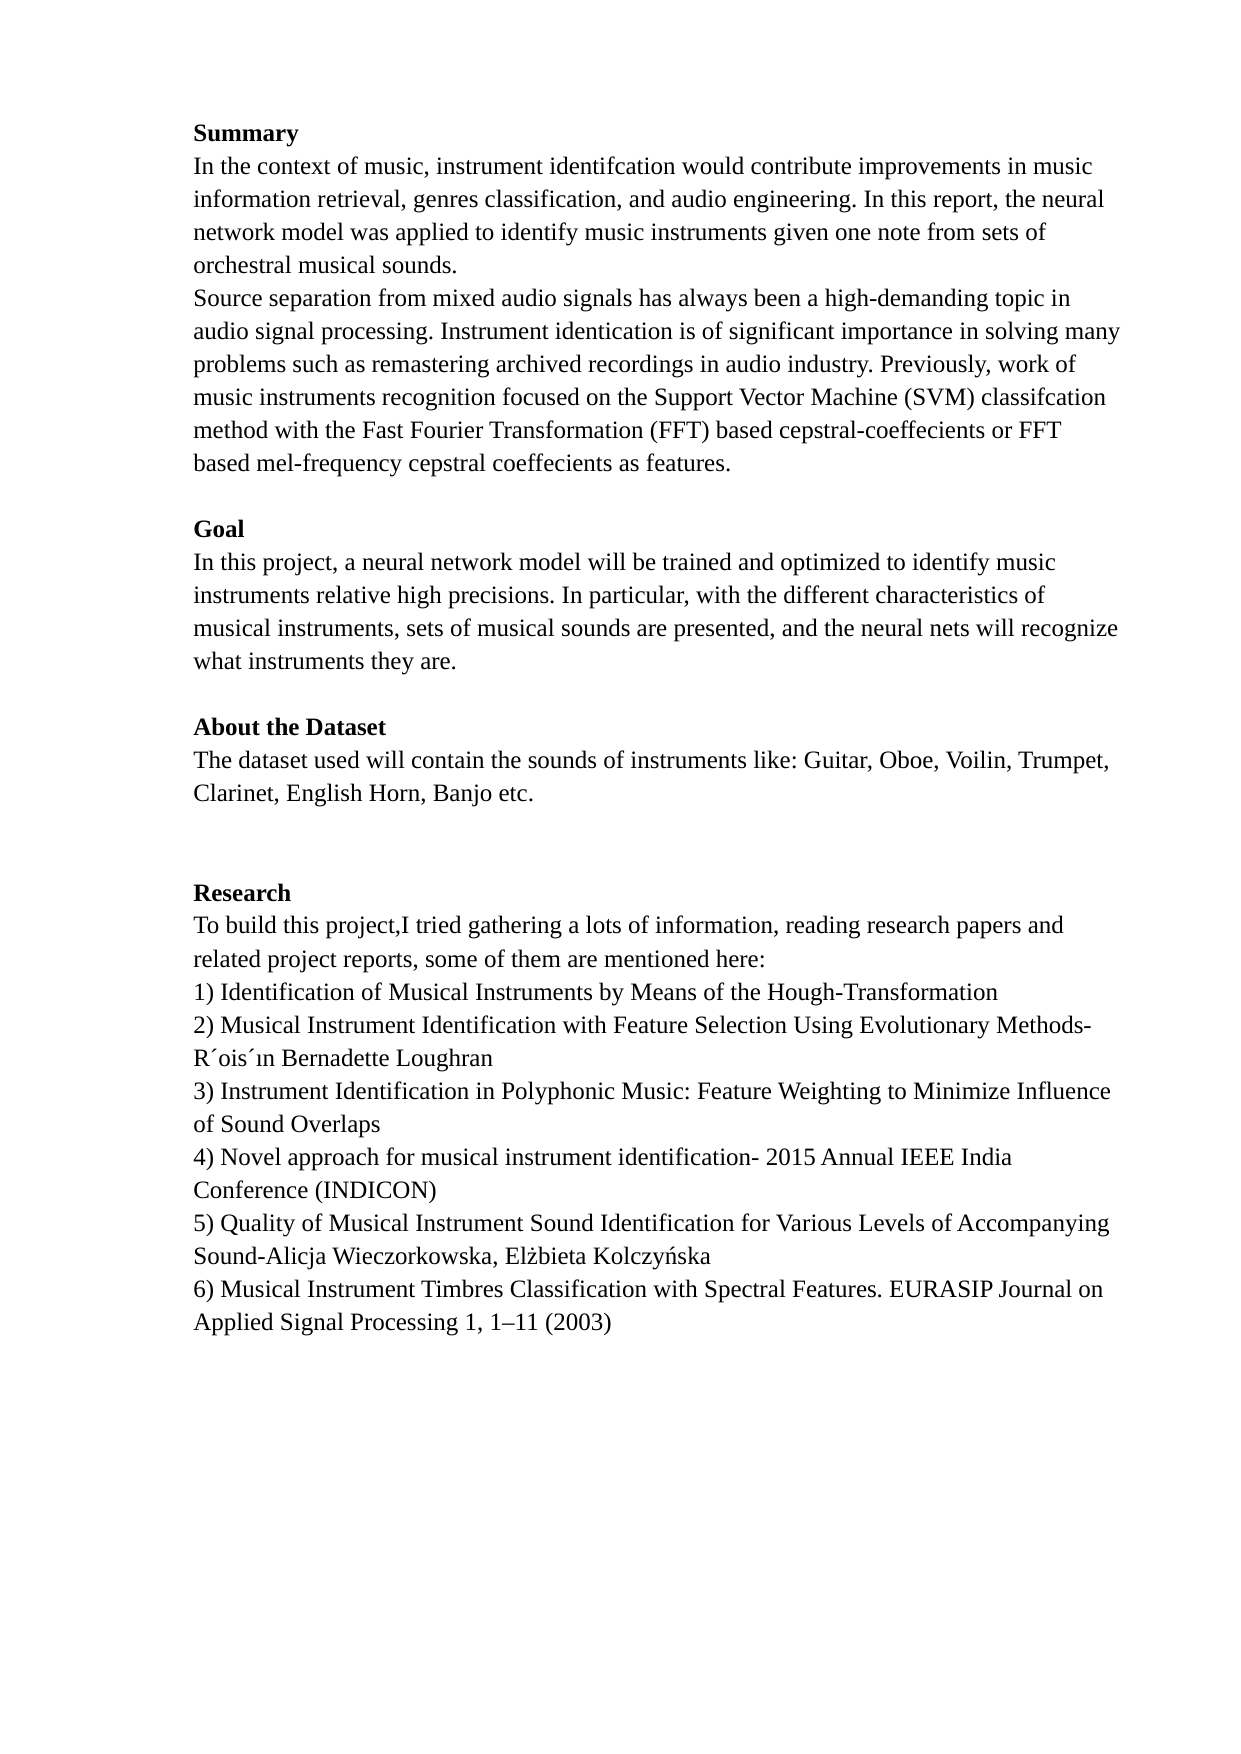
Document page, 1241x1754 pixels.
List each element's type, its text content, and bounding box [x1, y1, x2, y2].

list To build this project,I tried gathering a lots of information, reading research papers and related project reports, some of them are mentioned here: [193, 911, 1122, 972]
list 2) Musical Instrument Identification with Feature Selection Using Evolutionary Methods- [193, 1010, 1122, 1038]
list 6) Musical Instrument Timbres Classification with Spectral Features. EURASIP Journal on Applied Signal Processing 1, 1–11 (2003) [193, 1274, 1122, 1336]
list Summary [193, 118, 1122, 147]
list 4) Novel approach for musical instrument identification- 2015 Annual IEEE India Conference (INDICON) [193, 1142, 1122, 1203]
list About the Dataset [193, 712, 1122, 741]
list In this project, a neural network model will be trained and optimized to identify music [193, 547, 1122, 576]
list 5) Quality of Musical Instrument Sound Identification for Various Levels of Accompanying Sound-Alicja Wieczorkowska, Elżbieta Kolczyńska [193, 1208, 1122, 1269]
list 3) Instrument Identification in Polyphonic Music: Feature Weighting to Minimize Influence of Sound Overlaps [193, 1076, 1122, 1137]
list Source separation from mixed audio signals has always been a high-demanding topic in audio signal processing. Instrument identication is of significant importance in solving many problems such as remastering archived recordings in audio industry. Previously, work of music instruments recognition focused on the Support Vector Machine (SVM) classifcation method with the Fast Fourier Transformation (FFT) based cepstral-coeffecients or FFT based mel-frequency cepstral coeffecients as features. [193, 283, 1122, 477]
list R´ois´ın Bernadette Loughran [193, 1043, 1122, 1071]
list instruments relative high precisions. In particular, with the different characteristics of musical instruments, sets of musical sounds are presented, and the neural nets will recognize what instruments they are. [193, 580, 1122, 675]
list In the context of music, instrument identifcation would contribute improvements in music information retrieval, genres classification, and audio engineering. In this report, the neural network model was applied to identify music instruments given one note from sets of orchestral musical sounds. [193, 151, 1122, 279]
list The dataset used will contain the sounds of instruments like: Guitar, Oboe, Voilin, Trumpet, Clarinet, English Horn, Banjo etc. [193, 746, 1122, 807]
list Research [193, 878, 1122, 906]
list Goal [193, 514, 1122, 543]
list 1) Identification of Musical Instruments by Means of the Hough-Transformation [193, 977, 1122, 1005]
